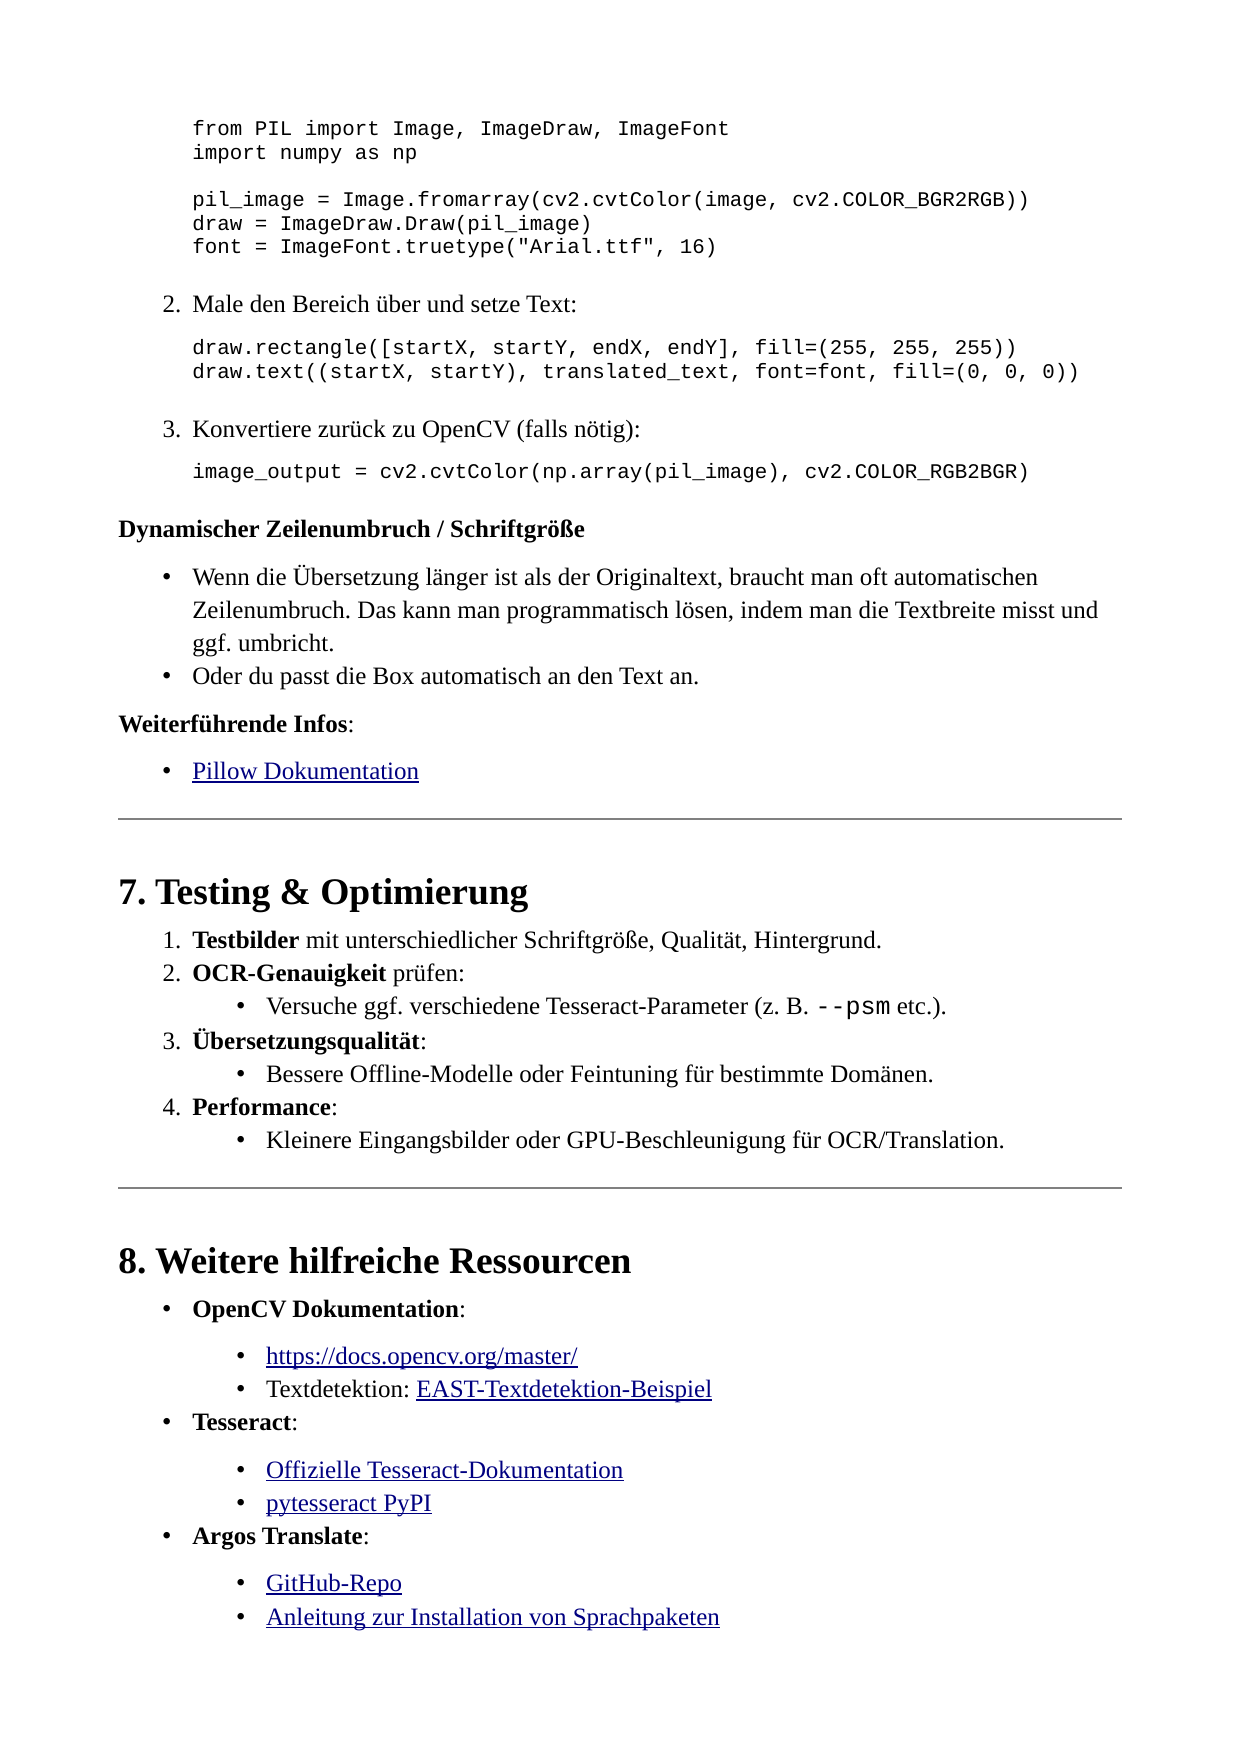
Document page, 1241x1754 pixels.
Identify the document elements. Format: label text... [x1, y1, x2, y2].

list Textdetektion: EAST-Textdetektion-Beispiel [236, 1374, 1122, 1403]
list Male den Bereich über und setze Text: [162, 289, 1122, 318]
list Pillow Dokumentation [162, 756, 1122, 785]
list GitHub-Repo [236, 1568, 1122, 1597]
list Wenn die Übersetzung länger ist als der Originaltext, braucht man oft automatischen Zeilenumbruch. Das kann man programmatisch lösen, indem man die Textbreite misst und ggf. umbricht. [162, 562, 1122, 657]
list pil_image = Image.fromarray(cv2.cvtColor(image, cv2.COLOR_BGR2RGB)) [162, 189, 1122, 213]
subtitle 7. Testing & Optimierung [118, 869, 1122, 912]
list Performance: [162, 1092, 1122, 1121]
list Kleinere Eingangsbilder oder GPU-Beschleunigung für OCR/Translation. [236, 1125, 1122, 1154]
list Argos Translate: [162, 1521, 1122, 1550]
list Oder du passt die Box automatisch an den Text an. [162, 661, 1122, 690]
text Weiterführende Infos: [118, 709, 1122, 738]
list draw.text((startX, startY), translated_text, font=font, fill=(0, 0, 0)) [162, 361, 1122, 384]
list pytesseract PyPI [236, 1488, 1122, 1517]
list OpenCV Dokumentation: [162, 1294, 1122, 1322]
list image_output = cv2.cvtColor(np.array(pil_image), cv2.COLOR_RGB2BGR) [162, 461, 1122, 485]
list Testbilder mit unterschiedlicher Schriftgröße, Qualität, Hintergrund. [162, 925, 1122, 953]
list from PIL import Image, ImageDraw, ImageFont [162, 118, 1122, 142]
list font = ImageFont.truetype("Arial.ttf", 16) [162, 236, 1122, 260]
list draw.rectangle([startX, startY, endX, endY], fill=(255, 255, 255)) [162, 337, 1122, 361]
list draw = ImageDraw.Draw(pil_image) [162, 213, 1122, 236]
list Offizielle Tesseract-Dokumentation [236, 1455, 1122, 1484]
list Anleitung zur Installation von Sprachpaketen [236, 1602, 1122, 1630]
list Übersetzungsqualität: [162, 1026, 1122, 1055]
list Bessere Offline-Modelle oder Feintuning für bestimmte Domänen. [236, 1059, 1122, 1088]
list Versuche ggf. verschiedene Tesseract-Parameter (z. B. --psm etc.). [236, 991, 1122, 1022]
list Tesseract: [162, 1407, 1122, 1436]
list https://docs.opencv.org/master/ [236, 1341, 1122, 1370]
subtitle 8. Weitere hilfreiche Ressourcen [118, 1238, 1122, 1281]
list import numpy as np [162, 142, 1122, 165]
list OCR-Genauigkeit prüfen: [162, 958, 1122, 987]
text Dynamischer Zeilenumbruch / Schriftgröße [118, 514, 1122, 543]
list Konvertiere zurück zu OpenCV (falls nötig): [162, 414, 1122, 443]
